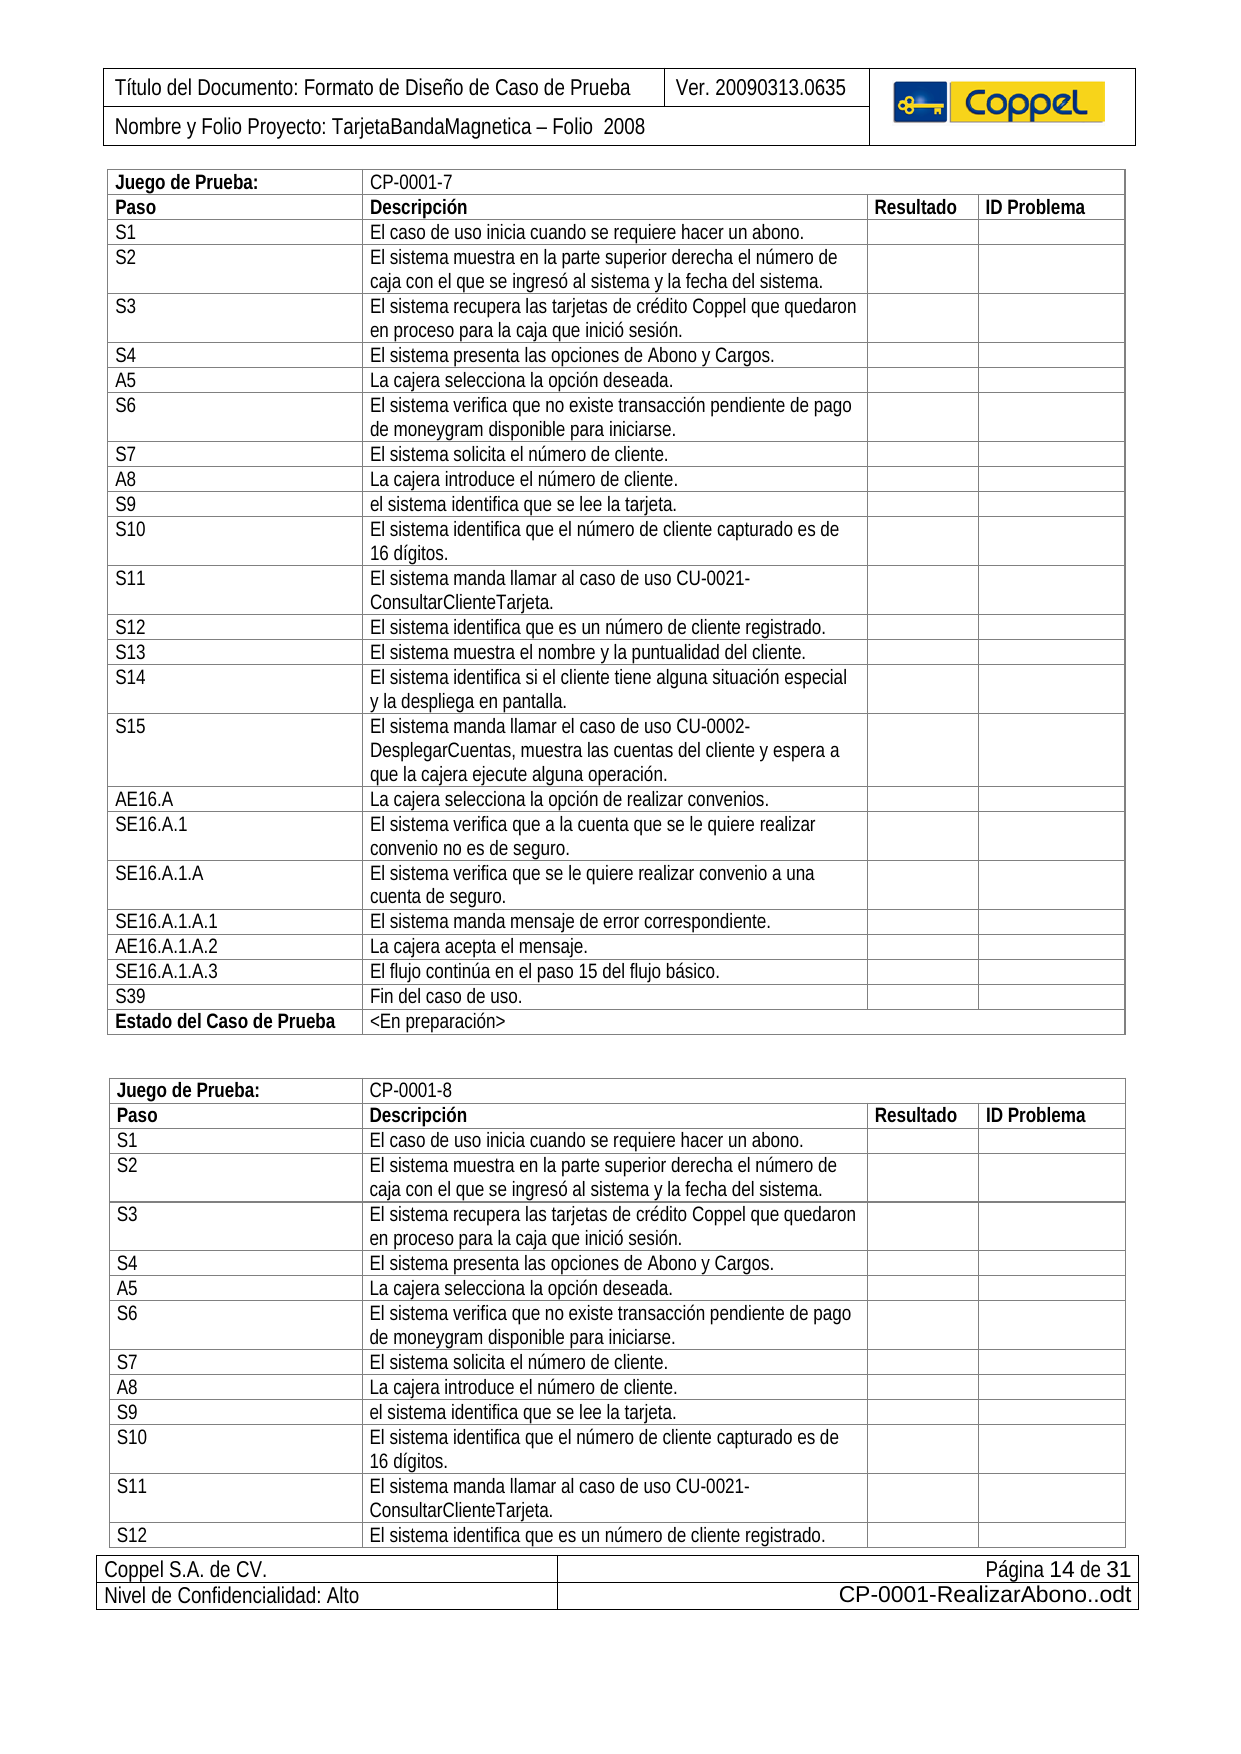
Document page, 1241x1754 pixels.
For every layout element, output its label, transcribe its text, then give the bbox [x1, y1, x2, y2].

table_cell La cajera selecciona la opción de realizar convenios. [363, 787, 867, 811]
table_cell S6 [110, 1301, 362, 1349]
table_cell El sistema recupera las tarjetas de crédito Coppel que quedaron en proceso para la caja que inició sesión. [363, 1203, 867, 1250]
table_cell S12 [110, 1523, 362, 1547]
table_cell El flujo continúa en el paso 15 del flujo básico. [363, 960, 867, 983]
table_cell [868, 960, 978, 983]
table_cell El sistema verifica que a la cuenta que se le quiere realizar convenio no es de seguro. [363, 812, 867, 859]
table_cell S6 [108, 393, 362, 441]
table_cell S1 [108, 220, 362, 244]
table_cell [868, 812, 978, 859]
table_cell ID Problema [979, 195, 1124, 219]
table_cell [868, 492, 978, 516]
table_cell [868, 220, 978, 244]
table_cell [979, 1154, 1125, 1201]
table_cell S14 [108, 665, 362, 713]
table_cell El sistema identifica que es un número de cliente registrado. [363, 1523, 867, 1547]
table_cell Paso [108, 195, 362, 219]
table_cell S7 [108, 442, 362, 466]
table_cell La cajera introduce el número de cliente. [363, 1375, 867, 1399]
table_cell El sistema presenta las opciones de Abono y Cargos. [363, 1251, 867, 1275]
table_cell S7 [110, 1350, 362, 1374]
table_cell El sistema muestra en la parte superior derecha el número de caja con el que se ingresó al sistema y la fecha del sistema. [363, 1154, 867, 1201]
table_cell El sistema recupera las tarjetas de crédito Coppel que quedaron en proceso para la caja que inició sesión. [363, 294, 867, 342]
table_cell [868, 1251, 978, 1275]
table_cell El sistema presenta las opciones de Abono y Cargos. [363, 343, 867, 367]
table_header CP-0001-8 [363, 1079, 1125, 1102]
table_cell El sistema manda mensaje de error correspondiente. [363, 910, 867, 933]
table_cell [868, 1400, 978, 1424]
table_cell [979, 566, 1124, 614]
table_cell A8 [110, 1375, 362, 1399]
table_cell El caso de uso inicia cuando se requiere hacer un abono. [363, 220, 867, 244]
table_cell el sistema identifica que se lee la tarjeta. [363, 1400, 867, 1424]
table_cell El sistema identifica que el número de cliente capturado es de 16 dígitos. [363, 517, 867, 565]
table_cell [979, 615, 1124, 639]
table_cell A5 [110, 1276, 362, 1300]
table_cell El sistema verifica que se le quiere realizar convenio a una cuenta de seguro. [363, 861, 867, 908]
table_cell Resultado [868, 1104, 978, 1127]
table_cell [979, 1474, 1125, 1522]
table_cell [979, 245, 1124, 293]
table_cell [868, 1425, 978, 1473]
table_cell AE16.A [108, 787, 362, 811]
table_cell [979, 343, 1124, 367]
table_cell S1 [110, 1129, 362, 1152]
table_cell [868, 910, 978, 933]
table_cell Fin del caso de uso. [363, 985, 867, 1008]
table_cell [979, 787, 1124, 811]
table_cell [979, 1375, 1125, 1399]
table_cell [979, 1425, 1125, 1473]
table_cell [868, 1154, 978, 1201]
table_cell [868, 935, 978, 958]
table_cell El sistema identifica que el número de cliente capturado es de 16 dígitos. [363, 1425, 867, 1473]
table_cell SE16.A.1 [108, 812, 362, 859]
table_cell La cajera selecciona la opción deseada. [363, 368, 867, 392]
table_cell S2 [110, 1154, 362, 1201]
table_cell [868, 665, 978, 713]
table_header Juego de Prueba: [110, 1079, 362, 1102]
table_cell [979, 640, 1124, 664]
table_cell ID Problema [979, 1104, 1125, 1127]
table_cell S9 [110, 1400, 362, 1424]
table_cell [868, 1276, 978, 1300]
table_cell [979, 1301, 1125, 1349]
table_cell S11 [110, 1474, 362, 1522]
table_cell [868, 393, 978, 441]
table_cell AE16.A.1.A.2 [108, 935, 362, 958]
table_cell Descripción [363, 195, 867, 219]
table_cell [979, 985, 1124, 1008]
table_cell [868, 517, 978, 565]
table_cell S4 [110, 1251, 362, 1275]
table_cell [979, 467, 1124, 491]
table_cell [979, 861, 1124, 908]
table_cell [868, 714, 978, 786]
table_cell S9 [108, 492, 362, 516]
table_cell S15 [108, 714, 362, 786]
table_cell El sistema muestra en la parte superior derecha el número de caja con el que se ingresó al sistema y la fecha del sistema. [363, 245, 867, 293]
table_cell SE16.A.1.A.3 [108, 960, 362, 983]
table_cell [979, 442, 1124, 466]
table_cell [979, 665, 1124, 713]
table_cell [868, 566, 978, 614]
table_cell S3 [108, 294, 362, 342]
table_cell S3 [110, 1203, 362, 1250]
table_header Juego de Prueba: [108, 170, 362, 194]
table_cell [979, 1276, 1125, 1300]
table_cell [868, 861, 978, 908]
table_cell El sistema solicita el número de cliente. [363, 442, 867, 466]
table_cell Estado del Caso de Prueba [108, 1010, 362, 1033]
table_cell El sistema muestra el nombre y la puntualidad del cliente. [363, 640, 867, 664]
table_cell [979, 1251, 1125, 1275]
table_cell S10 [110, 1425, 362, 1473]
table_cell [979, 492, 1124, 516]
table_cell SE16.A.1.A.1 [108, 910, 362, 933]
table_cell [868, 467, 978, 491]
table_cell El sistema manda llamar al caso de uso CU-0021-ConsultarClienteTarjeta. [363, 1474, 867, 1522]
table_cell S4 [108, 343, 362, 367]
table_cell Resultado [868, 195, 978, 219]
table_cell [868, 615, 978, 639]
table_cell SE16.A.1.A [108, 861, 362, 908]
table_cell [979, 368, 1124, 392]
table_cell [868, 1474, 978, 1522]
table_cell El sistema manda llamar el caso de uso CU-0002-DesplegarCuentas, muestra las cuentas del cliente y espera a que la cajera ejecute alguna operación. [363, 714, 867, 786]
table_cell El sistema manda llamar al caso de uso CU-0021-ConsultarClienteTarjeta. [363, 566, 867, 614]
table_cell [979, 714, 1124, 786]
table_cell S2 [108, 245, 362, 293]
table_cell [979, 1203, 1125, 1250]
table_cell La cajera acepta el mensaje. [363, 935, 867, 958]
table_cell S12 [108, 615, 362, 639]
table_cell [868, 1301, 978, 1349]
table_cell S13 [108, 640, 362, 664]
table_cell [979, 960, 1124, 983]
table_cell [979, 935, 1124, 958]
table_cell [868, 294, 978, 342]
table_cell La cajera introduce el número de cliente. [363, 467, 867, 491]
table_cell A8 [108, 467, 362, 491]
table_cell [868, 1350, 978, 1374]
table_header CP-0001-7 [363, 170, 1124, 194]
table_cell El sistema identifica si el cliente tiene alguna situación especial y la despliega en pantalla. [363, 665, 867, 713]
table_cell [979, 910, 1124, 933]
table_cell [979, 220, 1124, 244]
table_cell A5 [108, 368, 362, 392]
table_cell [868, 442, 978, 466]
table_cell Paso [110, 1104, 362, 1127]
table_cell [868, 1523, 978, 1547]
table_cell S11 [108, 566, 362, 614]
table_cell [868, 787, 978, 811]
table_cell S39 [108, 985, 362, 1008]
table_cell [979, 1350, 1125, 1374]
table_cell El caso de uso inicia cuando se requiere hacer un abono. [363, 1129, 867, 1152]
table_cell S10 [108, 517, 362, 565]
table_cell El sistema identifica que es un número de cliente registrado. [363, 615, 867, 639]
table_cell [868, 343, 978, 367]
table_cell [868, 245, 978, 293]
table_cell El sistema verifica que no existe transacción pendiente de pago de moneygram disponible para iniciarse. [363, 393, 867, 441]
table_cell [979, 1129, 1125, 1152]
table_cell <En preparación> [363, 1010, 1124, 1033]
table_cell [979, 294, 1124, 342]
table_cell [868, 1129, 978, 1152]
table_cell [868, 368, 978, 392]
table_cell el sistema identifica que se lee la tarjeta. [363, 492, 867, 516]
table_cell [979, 393, 1124, 441]
table_cell [868, 1375, 978, 1399]
table_cell [979, 1400, 1125, 1424]
table_cell [979, 517, 1124, 565]
table_cell El sistema verifica que no existe transacción pendiente de pago de moneygram disponible para iniciarse. [363, 1301, 867, 1349]
table_cell [868, 985, 978, 1008]
table_cell [868, 1203, 978, 1250]
table_cell El sistema solicita el número de cliente. [363, 1350, 867, 1374]
table_cell [979, 812, 1124, 859]
table_cell [868, 640, 978, 664]
table_cell Descripción [363, 1104, 867, 1127]
table_cell La cajera selecciona la opción deseada. [363, 1276, 867, 1300]
table_cell [979, 1523, 1125, 1547]
